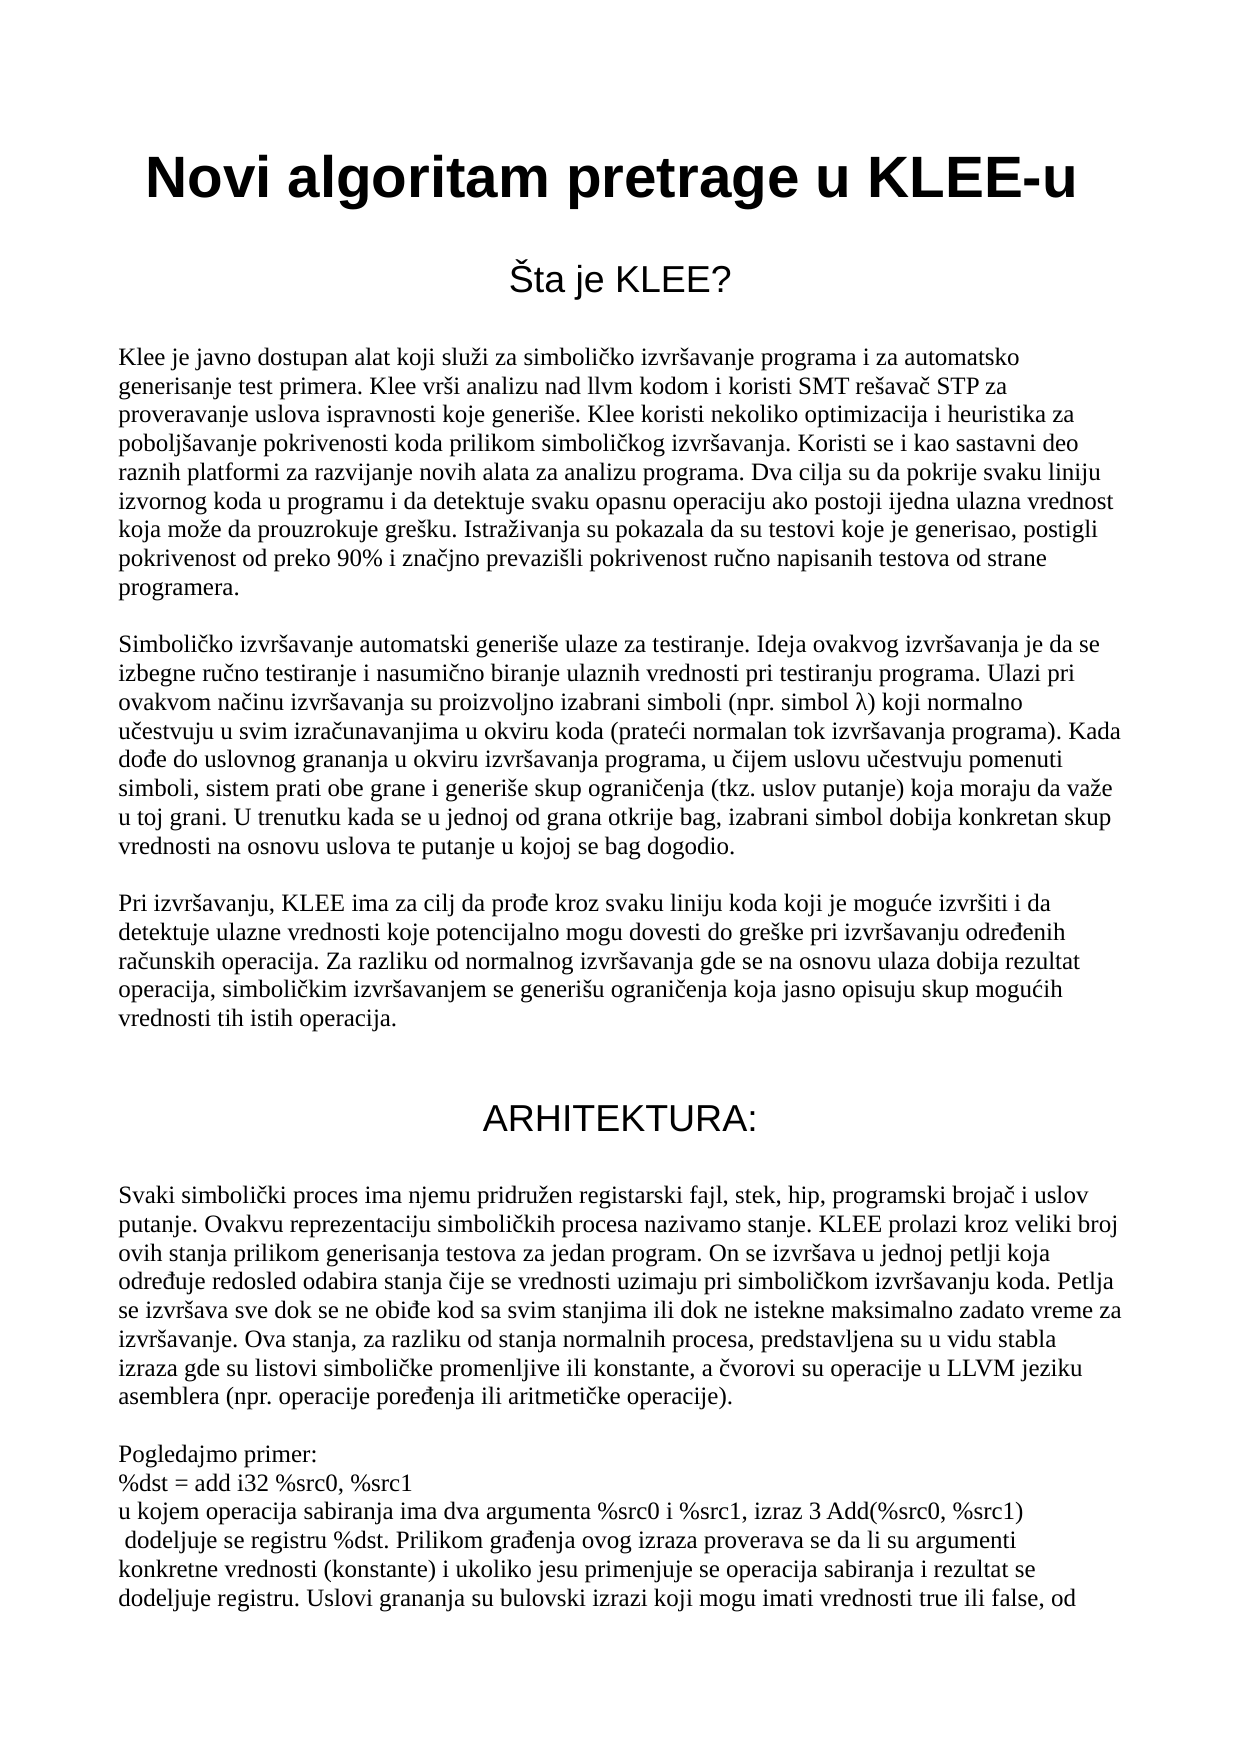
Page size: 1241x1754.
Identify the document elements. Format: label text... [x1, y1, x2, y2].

text dodeljuje se registru %dst. Prilikom građenja ovog izraza proverava se da li su argumenti konkretne vrednosti (konstante) i ukoliko jesu primenjuje se operacija sabiranja i rezultat se dodeljuje registru. Uslovi grananja su bulovski izrazi koji mogu imati vrednosti true ili false, od [118, 1525, 1122, 1611]
text Simboličko izvršavanje automatski generiše ulaze za testiranje. Ideja ovakvog izvršavanja je da se izbegne ručno testiranje i nasumično biranje ulaznih vrednosti pri testiranju programa. Ulazi pri ovakvom načinu izvršavanja su proizvoljno izabrani simboli (npr. simbol λ) koji normalno učestvuju u svim izračunavanjima u okviru koda (prateći normalan tok izvršavanja programa). Kada dođe do uslovnog grananja u okviru izvršavanja programa, u čijem uslovu učestvuju pomenuti simboli, sistem prati obe grane i generiše skup ograničenja (tkz. uslov putanje) koja moraju da važe u toj grani. U trenutku kada se u jednoj od grana otkrije bag, izabrani simbol dobija konkretan skup vrednosti na osnovu uslova te putanje u kojoj se bag dogodio. [118, 629, 1122, 859]
text Svaki simbolički proces ima njemu pridružen registarski fajl, stek, hip, programski brojač i uslov putanje. Ovakvu reprezentaciju simboličkih procesa nazivamo stanje. KLEE prolazi kroz veliki broj ovih stanja prilikom generisanja testova za jedan program. On se izvršava u jednoj petlji koja određuje redosled odabira stanja čije se vrednosti uzimaju pri simboličkom izvršavanju koda. Petlja se izvršava sve dok se ne obiđe kod sa svim stanjima ili dok ne istekne maksimalno zadato vreme za izvršavanje. Ova stanja, za razliku od stanja normalnih procesa, predstavljena su u vidu stabla izraza gde su listovi simboličke promenljive ili konstante, a čvorovi su operacije u LLVM jeziku asemblera (npr. operacije poređenja ili aritmetičke operacije). [118, 1180, 1122, 1410]
subtitle ARHITEKTURA: [118, 1096, 1122, 1139]
text Pri izvršavanju, KLEE ima za cilj da prođe kroz svaku liniju koda koji je moguće izvršiti i da detektuje ulazne vrednosti koje potencijalno mogu dovesti do greške pri izvršavanju određenih računskih operacija. Za razliku od normalnog izvršavanja gde se na osnovu ulaza dobija rezultat operacija, simboličkim izvršavanjem se generišu ograničenja koja jasno opisuju skup mogućih vrednosti tih istih operacija. [118, 888, 1122, 1032]
text %dst = add i32 %src0, %src1 [118, 1468, 1122, 1496]
title Novi algoritam pretrage u KLEE-u [118, 143, 1122, 210]
text u kojem operacija sabiranja ima dva argumenta %src0 i %src1, izraz 3 Add(%src0, %src1) [118, 1496, 1122, 1525]
text Pogledajmo primer: [118, 1439, 1122, 1468]
text Klee je javno dostupan alat koji služi za simboličko izvršavanje programa i za automatsko generisanje test primera. Klee vrši analizu nad llvm kodom i koristi SMT rešavač STP za proveravanje uslova ispravnosti koje generiše. Klee koristi nekoliko optimizacija i heuristika za poboljšavanje pokrivenosti koda prilikom simboličkog izvršavanja. Koristi se i kao sastavni deo raznih platformi za razvijanje novih alata za analizu programa. Dva cilja su da pokrije svaku liniju izvornog koda u programu i da detektuje svaku opasnu operaciju ako postoji ijedna ulazna vrednost koja može da prouzrokuje grešku. Istraživanja su pokazala da su testovi koje je generisao, postigli pokrivenost od preko 90% i značjno prevazišli pokrivenost ručno napisanih testova od strane programera. [118, 342, 1122, 601]
subtitle Šta je KLEE? [118, 258, 1122, 301]
